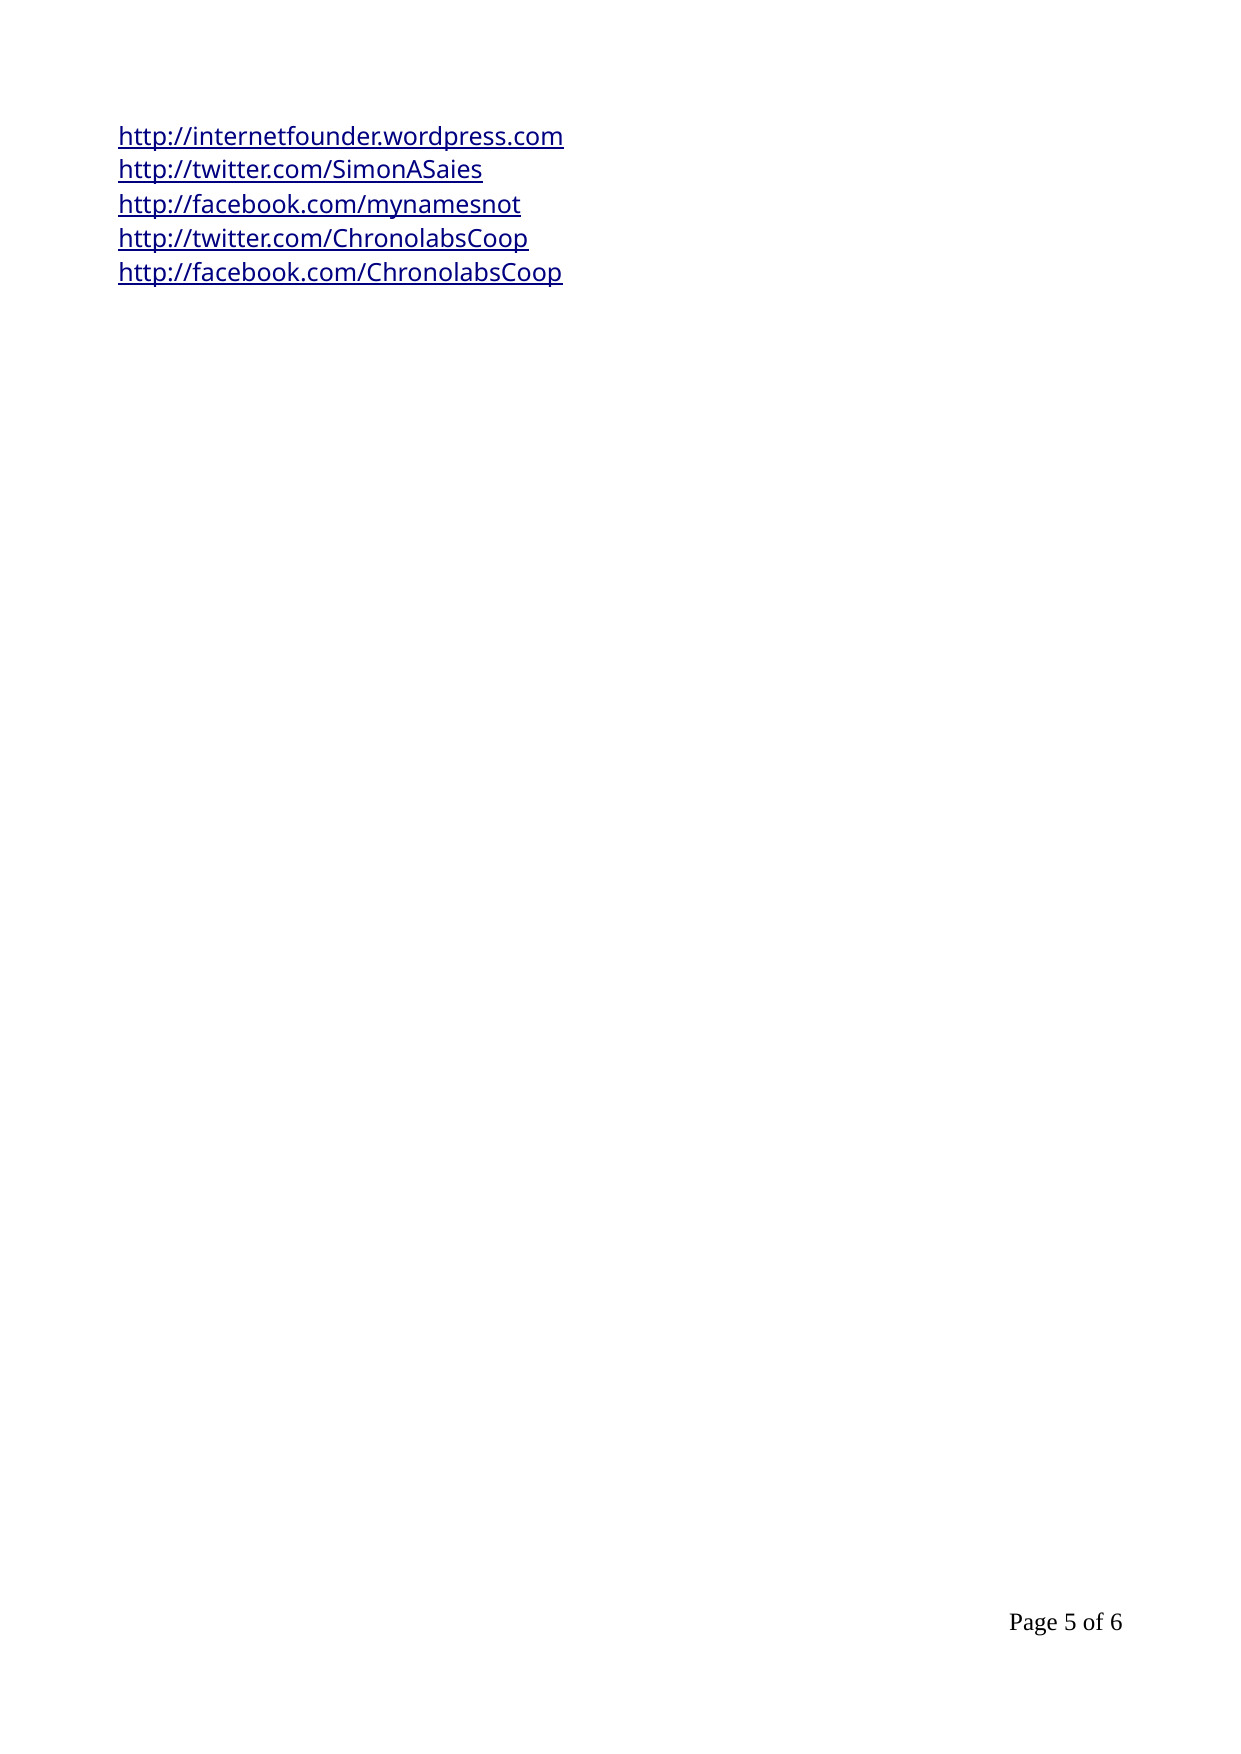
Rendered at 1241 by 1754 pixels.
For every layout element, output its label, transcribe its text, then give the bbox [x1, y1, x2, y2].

text http://internetfounder.wordpress.com http://twitter.com/SimonASaies http://facebook.com/mynamesnot [118, 118, 1122, 220]
text http://facebook.com/ChronolabsCoop [118, 254, 1122, 288]
text http://twitter.com/ChronolabsCoop [118, 220, 1122, 254]
